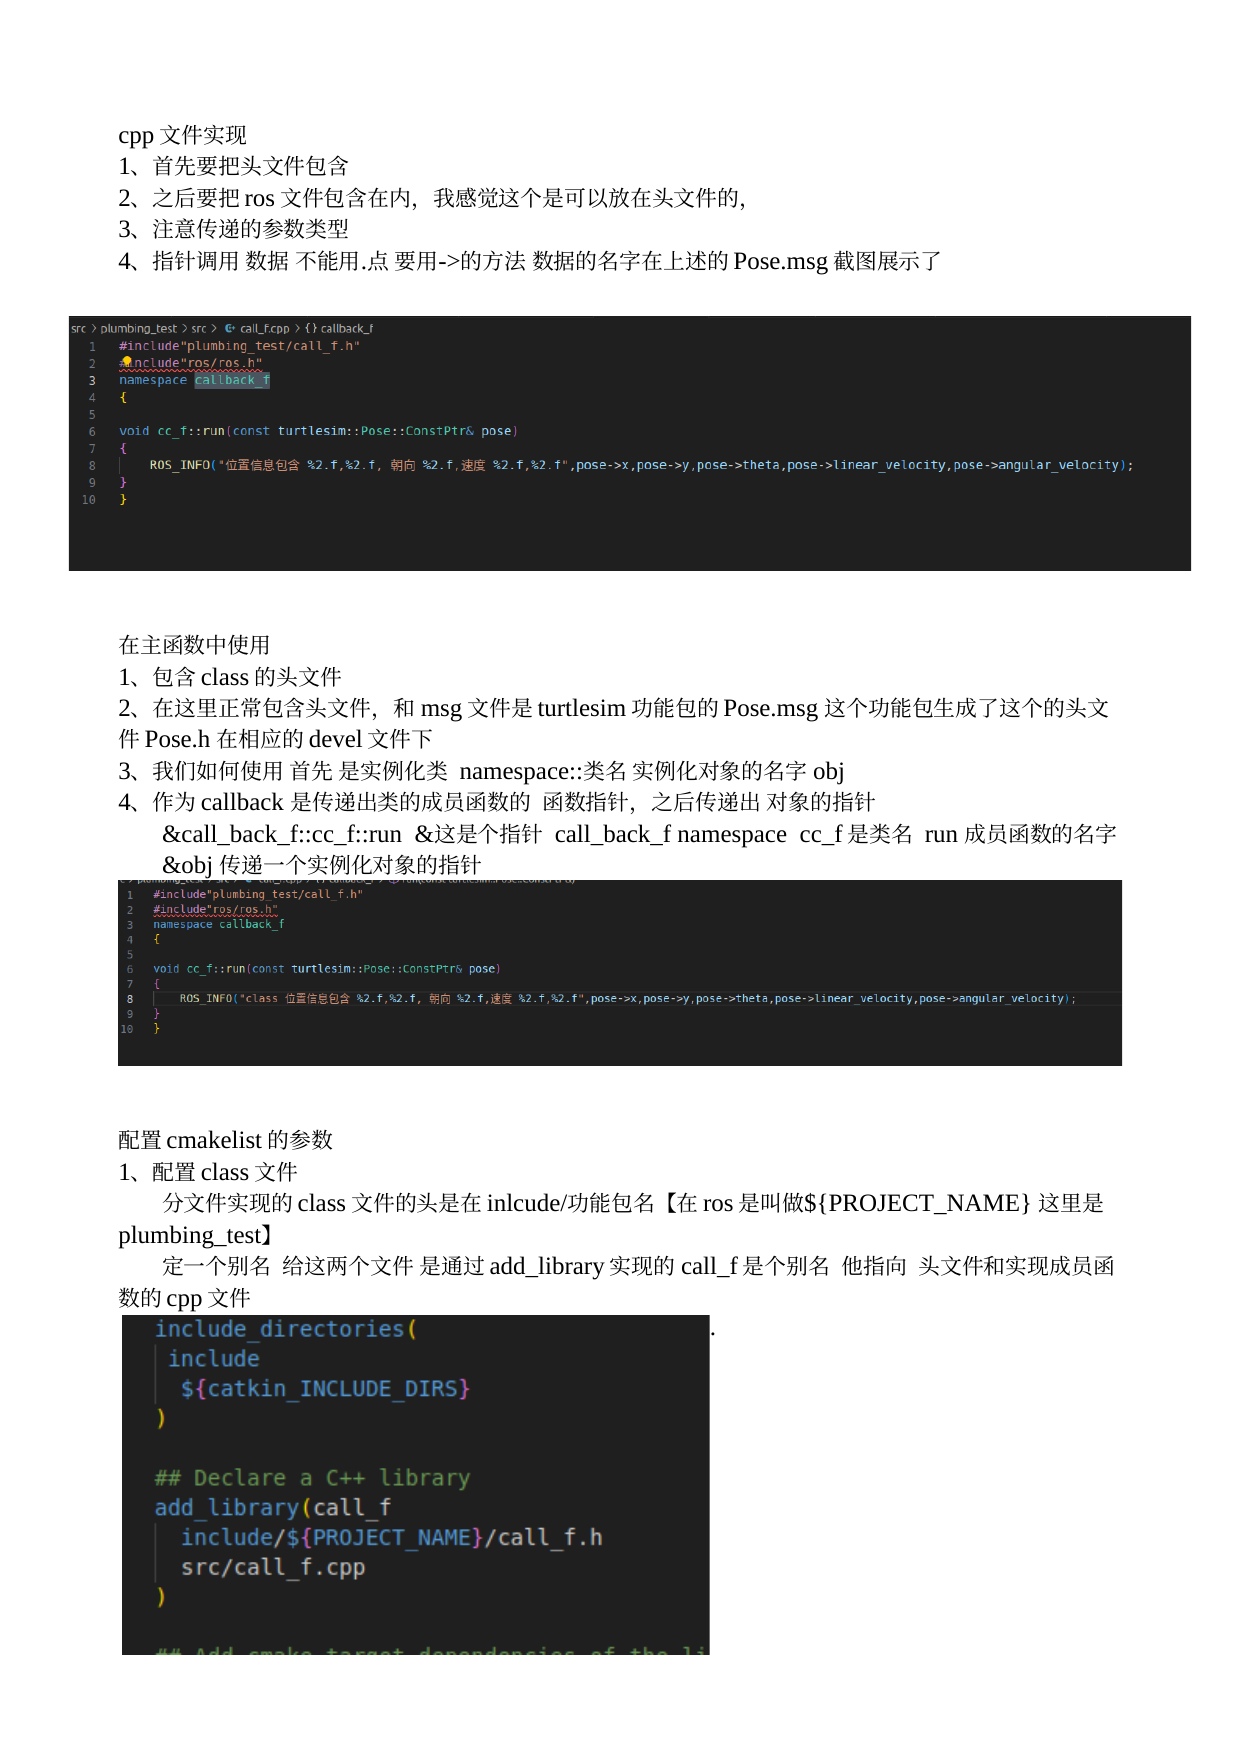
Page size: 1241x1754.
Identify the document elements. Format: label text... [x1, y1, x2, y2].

text 2、之后要把ros文件包含在内，我感觉这个是可以放在头文件的， [118, 181, 1122, 212]
text . [118, 1312, 1122, 1341]
picture [68, 316, 1192, 571]
text 4、作为callback 是传递出类的成员函数的 函数指针，之后传递出 对象的指针 [118, 786, 1122, 817]
text 3、我们如何使用 首先 是实例化类 namespace::类名 实例化对象的名字 obj [118, 754, 1122, 786]
text 2、在这里正常包含头文件，和 msg文件是turtlesim功能包的Pose.msg 这个功能包生成了这个的头文件Pose.h 在相应的devel文件下 [118, 691, 1122, 754]
text 3、注意传递的参数类型 [118, 212, 1122, 244]
text 定一个别名 给这两个文件 是通过add_library实现的 call_f是个别名 他指向 头文件和实现成员函数的cpp文件 [118, 1249, 1122, 1312]
text 1、配置class文件 [118, 1155, 1122, 1186]
text &obj 传递一个实例化对象的指针 [118, 848, 1122, 880]
text 在主函数中使用 [118, 628, 1122, 660]
text cpp文件实现 [118, 118, 1122, 149]
picture [122, 1315, 710, 1655]
text 4、指针调用 数据 不能用.点 要用->的方法 数据的名字在上述的Pose.msg截图展示了 [118, 244, 1122, 275]
picture [118, 880, 1123, 1066]
text 1、包含class的头文件 [118, 660, 1122, 691]
text 配置cmakelist的参数 [118, 1123, 1122, 1155]
text 1、首先要把头文件包含 [118, 149, 1122, 181]
text &call_back_f::cc_f::run &这是个指针 call_back_f namespace cc_f是类名 run 成员函数的名字 [118, 817, 1122, 848]
text 分文件实现的class文件的头是在inlcude/功能包名【在ros是叫做${PROJECT_NAME} 这里是plumbing_test】 [118, 1186, 1122, 1249]
